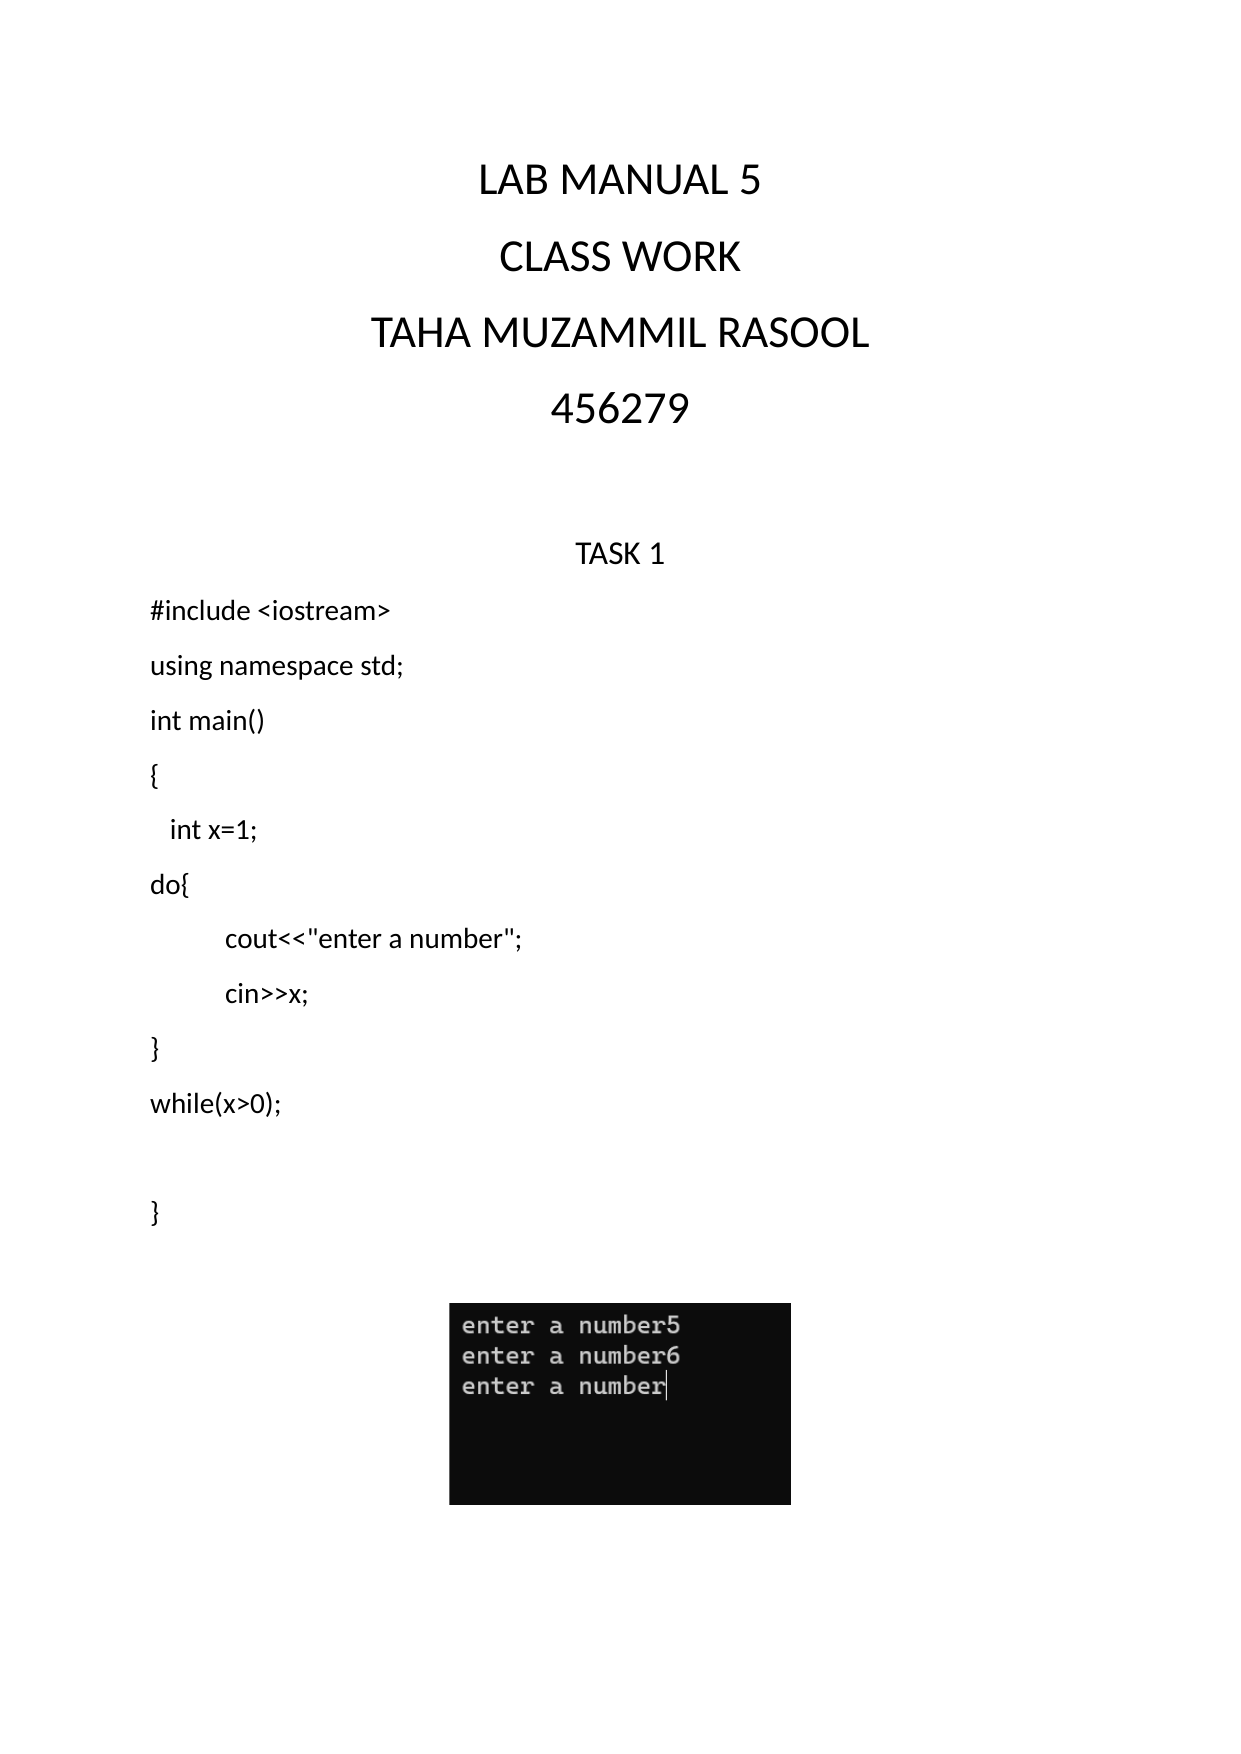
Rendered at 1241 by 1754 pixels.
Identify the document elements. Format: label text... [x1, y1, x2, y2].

text 456279 [150, 379, 1090, 435]
text cout<<"enter a number"; [150, 921, 1090, 956]
text do{ [150, 866, 1090, 902]
text using namespace std; [150, 647, 1090, 683]
text TAHA MUZAMMIL RASOOL [150, 303, 1090, 359]
text { [150, 757, 1090, 792]
text } [150, 1030, 1090, 1066]
text int x=1; [150, 811, 1090, 847]
text CLASS WORK [150, 226, 1090, 282]
text cin>>x; [150, 975, 1090, 1011]
text TASK 1 [150, 532, 1090, 573]
text LAB MANUAL 5 [150, 150, 1090, 206]
text } [150, 1194, 1090, 1230]
text #include <iostream> [150, 592, 1090, 628]
text int main() [150, 702, 1090, 737]
text while(x>0); [150, 1085, 1090, 1120]
